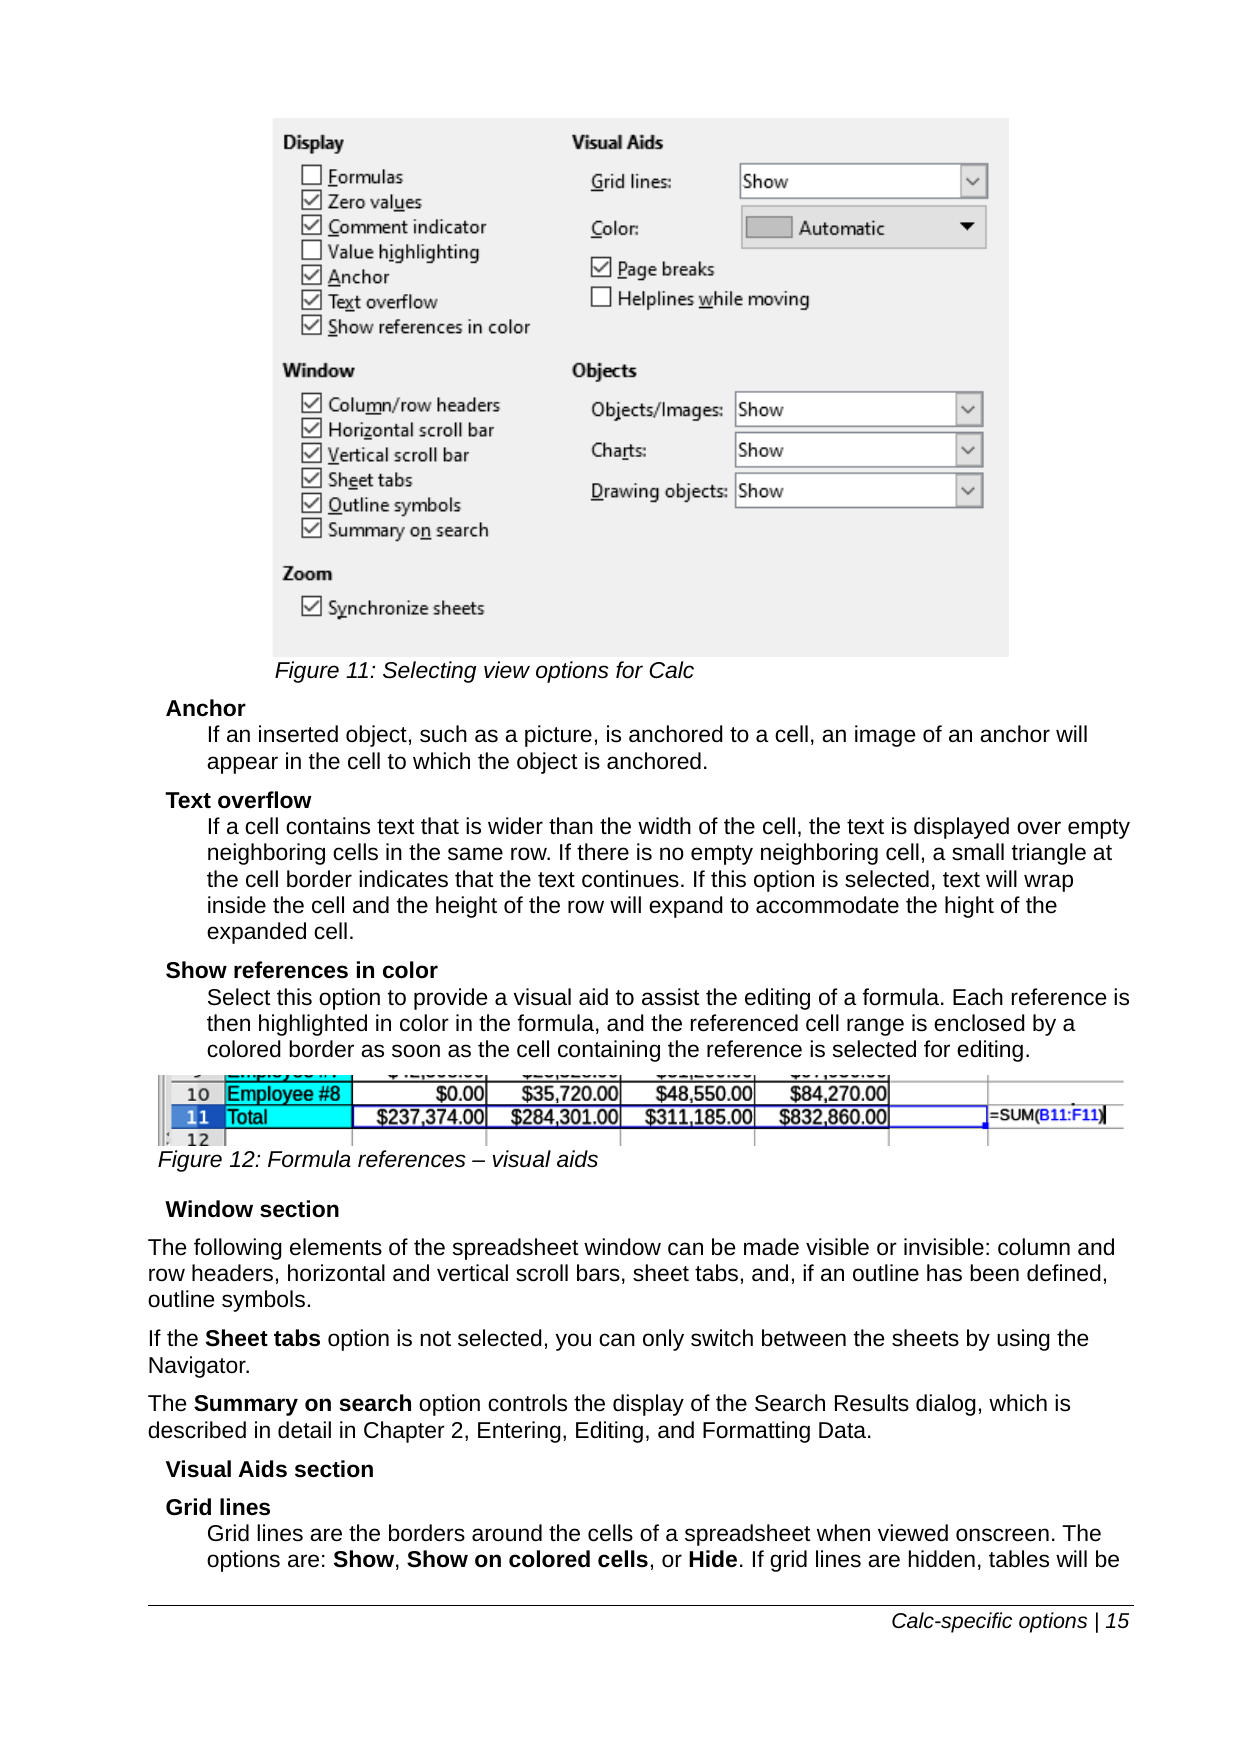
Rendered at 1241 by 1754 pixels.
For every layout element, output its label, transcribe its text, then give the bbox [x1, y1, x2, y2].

text Grid lines [165, 1494, 1134, 1520]
text The Summary on search option controls the display of the Search Results dialog, which is described in detail in Chapter 2, Entering, Editing, and Formatting Data. [148, 1390, 1134, 1443]
text Window section [165, 1196, 1134, 1222]
text Anchor [165, 695, 1134, 721]
text Figure 12: Formula references – visual aids [158, 1146, 1124, 1172]
text Select this option to provide a visual aid to assist the editing of a formula. Each reference is then highlighted in color in the formula, and the referenced cell range is enclosed by a colored border as soon as the cell containing the reference is selected for editing. [207, 983, 1134, 1063]
text Visual Aids section [165, 1456, 1134, 1482]
text Show references in color [165, 957, 1134, 983]
picture [157, 1075, 1124, 1146]
text If an inserted object, such as a picture, is anchored to a cell, an image of an anchor will appear in the cell to which the object is anchored. [207, 721, 1134, 774]
text If the Sheet tabs option is not selected, you can only switch between the sheets by using the Navigator. [148, 1325, 1134, 1378]
text Figure 11: Selecting view options for Calc [274, 657, 1007, 683]
text The following elements of the spreadsheet window can be made visible or invisible: column and row headers, horizontal and vertical scroll bars, sheet tabs, and, if an outline has been defined, outline symbols. [148, 1234, 1134, 1313]
text Grid lines are the borders around the cells of a spreadsheet when viewed onscreen. The options are: Show, Show on colored cells, or Hide. If grid lines are hidden, tables will be [207, 1520, 1134, 1573]
text Text overflow [165, 787, 1134, 813]
picture [272, 118, 1009, 657]
text If a cell contains text that is wider than the width of the cell, the text is displayed over empty neighboring cells in the same row. If there is no empty neighboring cell, a small triangle at the cell border indicates that the text continues. If this option is selected, text will wrap inside the cell and the height of the row will expand to accommodate the hight of the expanded cell. [207, 813, 1134, 945]
